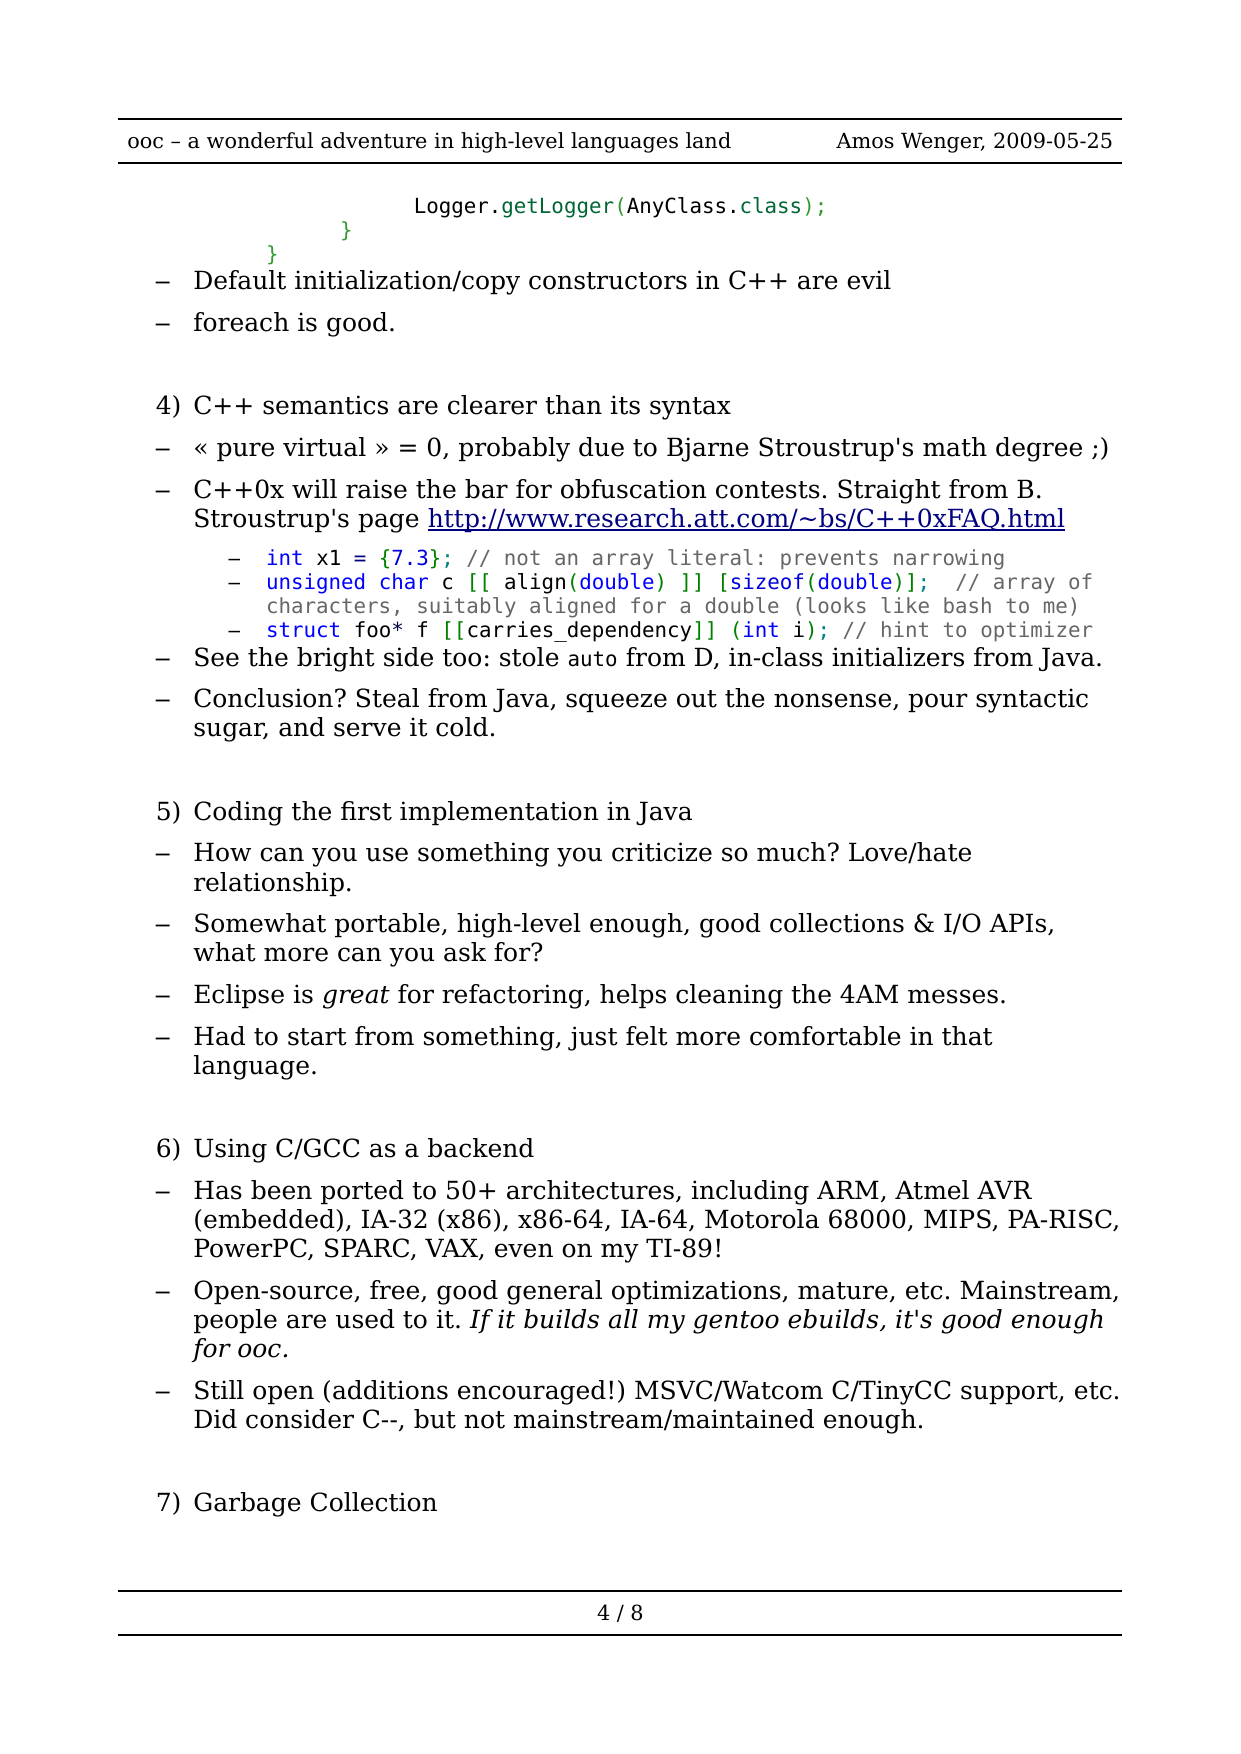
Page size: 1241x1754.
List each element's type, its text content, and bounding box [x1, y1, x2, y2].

list Coding the first implementation in Java [156, 797, 1122, 826]
list struct foo* f [[carries_dependency]] (int i); // hint to optimizer [228, 618, 1122, 643]
list How can you use something you criticize so much? Love/hate relationship. [156, 839, 1122, 897]
list int x1 = {7.3}; // not an array literal: prevents narrowing [228, 546, 1122, 570]
list Logger.getLogger(AnyClass.class); } } [228, 194, 1122, 267]
list Had to start from something, just felt more comfortable in that language. [156, 1022, 1122, 1080]
list C++ semantics are clearer than its syntax [156, 392, 1122, 421]
list C++0x will raise the bar for obfuscation contests. Straight from B. Stroustrup's page http://www.research.att.com/~bs/C++0xFAQ.html [156, 475, 1122, 533]
list Using C/GCC as a backend [156, 1134, 1122, 1164]
list Default initialization/copy constructors in C++ are evil [156, 267, 1122, 296]
list Somewhat portable, high-level enough, good collections & I/O APIs, what more can you ask for? [156, 909, 1122, 968]
list « pure virtual » = 0, probably due to Bjarne Stroustrup's math degree ;) [156, 433, 1122, 462]
list Has been ported to 50+ architectures, including ARM, Atmel AVR (embedded), IA-32 (x86), x86-64, IA-64, Motorola 68000, MIPS, PA-RISC, PowerPC, SPARC, VAX, even on my TI-89! [156, 1176, 1122, 1264]
list foreach is good. [156, 308, 1122, 337]
list Conclusion? Steal from Java, squeeze out the nonsense, pour syntactic sugar, and serve it cold. [156, 684, 1122, 743]
list Open-source, free, good general optimizations, mature, etc. Mainstream, people are used to it. If it builds all my gentoo ebuilds, it's good enough for ooc. [156, 1276, 1122, 1364]
list Still open (additions encouraged!) MSVC/Watcom C/TinyCC support, etc. Did consider C--, but not mainstream/maintained enough. [156, 1376, 1122, 1434]
list unsigned char c [[ align(double) ]] [sizeof(double)]; // array of characters, suitably aligned for a double (looks like bash to me) [228, 570, 1122, 618]
list Garbage Collection [156, 1489, 1122, 1518]
list Eclipse is great for refactoring, helps cleaning the 4AM messes. [156, 980, 1122, 1009]
list See the bright side too: stole auto from D, in-class initializers from Java. [156, 643, 1122, 672]
